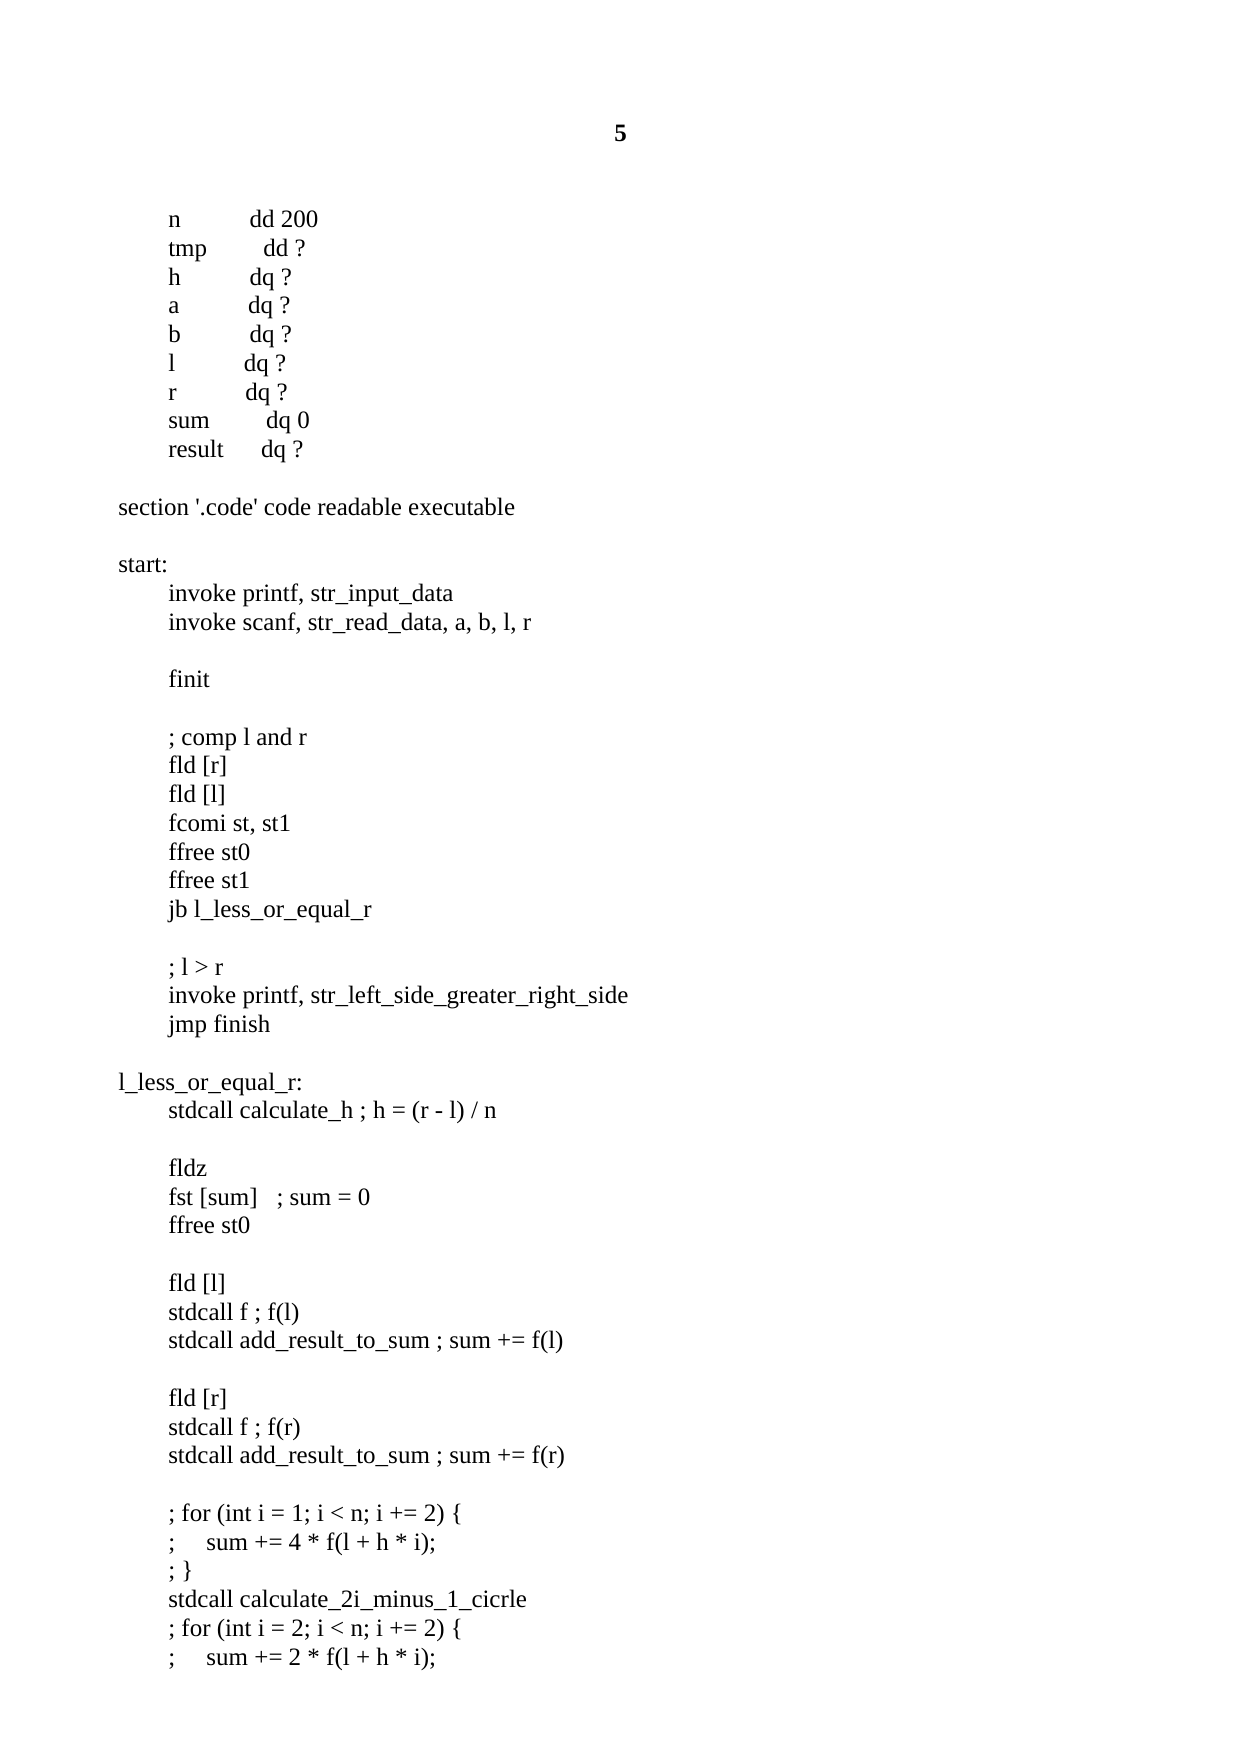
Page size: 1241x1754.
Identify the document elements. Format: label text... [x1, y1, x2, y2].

text ffree st0 [118, 1211, 1122, 1239]
text invoke scanf, str_read_data, a, b, l, r [118, 607, 1122, 636]
text fld [r] [118, 751, 1122, 779]
text invoke printf, str_input_data [118, 578, 1122, 607]
text r dq ? [118, 377, 1122, 406]
text tmp dd ? [118, 233, 1122, 262]
text fst [sum] ; sum = 0 [118, 1182, 1122, 1211]
text ; for (int i = 2; i < n; i += 2) { [118, 1613, 1122, 1642]
text section '.code' code readable executable [118, 492, 1122, 521]
text start: [118, 549, 1122, 578]
text stdcall add_result_to_sum ; sum += f(l) [118, 1326, 1122, 1354]
text n dd 200 [118, 204, 1122, 233]
text fld [l] [118, 1268, 1122, 1297]
text h dq ? [118, 262, 1122, 291]
text fldz [118, 1153, 1122, 1182]
text ; } [118, 1556, 1122, 1584]
text jmp finish [118, 1009, 1122, 1038]
text jb l_less_or_equal_r [118, 894, 1122, 923]
text stdcall calculate_h ; h = (r - l) / n [118, 1096, 1122, 1124]
text invoke printf, str_left_side_greater_right_side [118, 981, 1122, 1009]
text stdcall f ; f(r) [118, 1412, 1122, 1441]
text fld [l] [118, 779, 1122, 808]
text a dq ? [118, 291, 1122, 319]
text l_less_or_equal_r: [118, 1067, 1122, 1096]
text ; comp l and r [118, 722, 1122, 751]
text stdcall calculate_2i_minus_1_cicrle [118, 1584, 1122, 1613]
text sum dq 0 [118, 406, 1122, 434]
text stdcall add_result_to_sum ; sum += f(r) [118, 1441, 1122, 1469]
text ; l > r [118, 952, 1122, 981]
text finit [118, 664, 1122, 693]
text l dq ? [118, 348, 1122, 377]
text ; sum += 4 * f(l + h * i); [118, 1527, 1122, 1556]
text ffree st0 [118, 837, 1122, 866]
text ; for (int i = 1; i < n; i += 2) { [118, 1498, 1122, 1527]
text ; sum += 2 * f(l + h * i); [118, 1642, 1122, 1671]
text stdcall f ; f(l) [118, 1297, 1122, 1326]
text b dq ? [118, 319, 1122, 348]
text ffree st1 [118, 866, 1122, 894]
text result dq ? [118, 434, 1122, 463]
text fld [r] [118, 1383, 1122, 1412]
text fcomi st, st1 [118, 808, 1122, 837]
